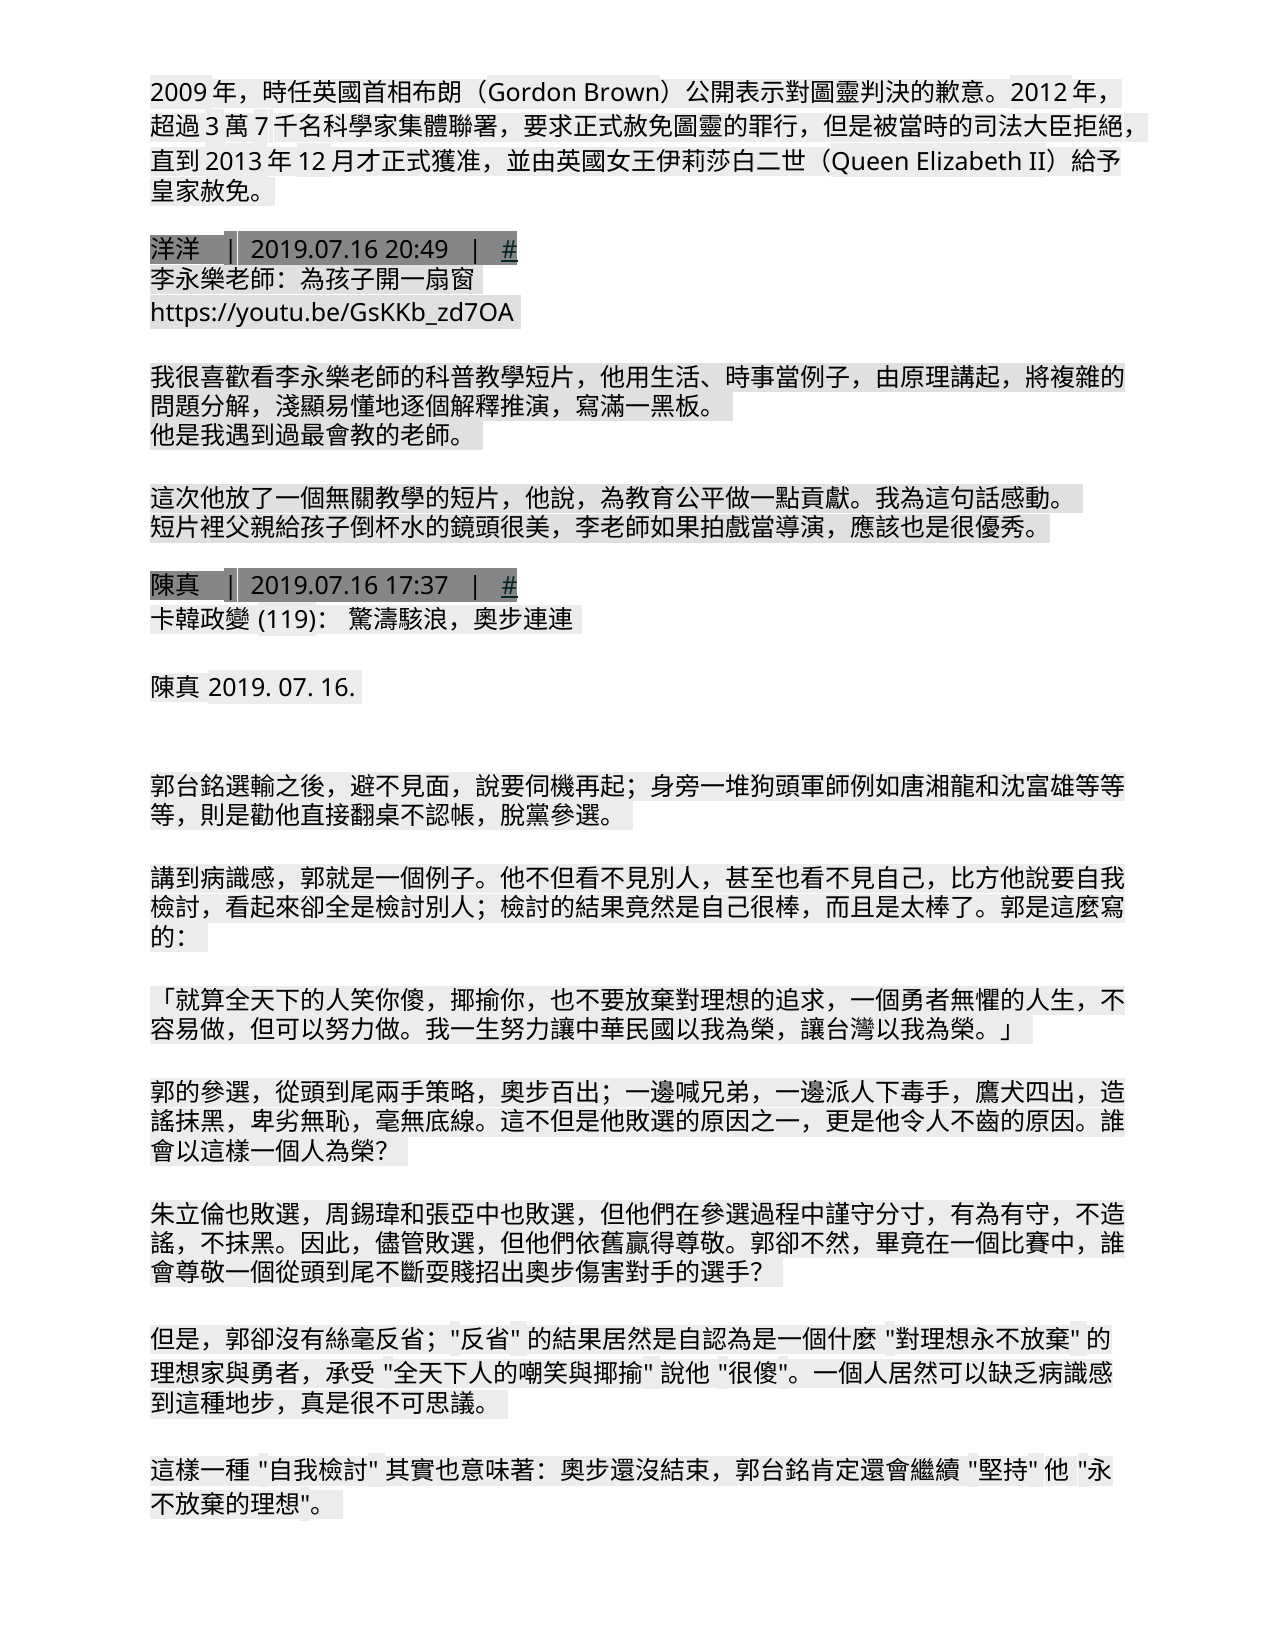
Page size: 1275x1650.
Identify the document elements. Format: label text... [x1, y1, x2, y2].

text 洋洋 | 2019.07.16 20:49 | # [150, 231, 1125, 265]
text 李永樂老師：為孩子開一扇窗 https://youtu.be/GsKKb_zd7OA 我很喜歡看李永樂老師的科普教學短片，他用生活、時事當例子，由原理講起，將複雜的問題分解，淺顯易懂地逐個解釋推演，寫滿一黑板。 他是我遇到過最會教的老師。 這次他放了一個無關教學的短片，他說，為教育公平做一點貢獻。我為這句話感動。 短片裡父親給孩子倒杯水的鏡頭很美，李老師如果拍戲當導演，應該也是很優秀。 [150, 265, 1125, 543]
text 1997年，來到英國求學，事先花了幾千元買了一台相當沉重的打字機，準備寫論文用。那時候，電腦已經發明了，而且也有了email，但我還不太會使用；一部份是出於排斥科技的心理，畢竟從九零年代起，我連電話都幾乎不用了 (太過於侵略性)，何況什麼 email。 第一次聽說email這玩意兒是在大約1996年，當時腦海閃過的第一個疑問是：郵票要貼哪？ 直到大約1999年春天，我才被迫屈服於科技時代，開始心不甘情不願地使用 email。在這之前，學校老師跟我連繫都是透過室內電話傳真，要不就是實體信件。要是可以回到飛鴿傳書的年代，我會很樂意養兩隻鴿子幫我送信。 至於網路搜尋，那更是21世紀後才學會的事了。我還記得第一次跟我提到google的人，是一位劍橋認識的好朋友，應該稱得上是個數學天才。 雖然個人 "科技使用史" 相當落後，但我卻從1998年就開始研究 AI (人工智慧)，包括相關之認知科學及神經生物學，特別是有關 AI 的哲學部份及 Philosophy of Mind，更是下過一番苦工夫。1999年，寫了篇 "AI與維根斯坦" 的論文。 那個年代， AI並不流行，甚至還有點冷門。我所就讀的劍橋國王學院 (King's College) 之電腦室，取名就叫做 Turing Room，因為Alan Turing 也是隸屬這所學院。不過，直到上個世紀末， Turing 仍不為人所知。 他死了將近半個世紀，人們方才意識到他的重要性。生前，像個醜聞那般存在；自殺死後，隨即消失於人們的記憶之外。十多年前，隨著 AI 的興起，Turing 也才重新回到人們的記憶之中，如今卻已無人不知無人不曉，儼然一個新世紀的啟蒙者。 20年前，也就是1999年的某一個並不特別的夜裏，秋夜依舊寒涼，不知道為什麼，卻突然想到Turing，於是就憑著記憶，隨手給他寫了篇文章，叫做 "危險的實驗—Alan Turing 的故事"。其實，打動我心者，並非他的思想與成就，而是他的無辜與沉默；總的來說，是他異類般孤獨的存在，讓人悲從中來。 Turing念數學系，但他同時也是維根斯坦的學生，因為維根斯坦的哲學重心，如他自己所說，就是數學哲學；他當時在劍橋開了一門課，叫做 "數學的基礎"，Turing就是其中一位學生。 AI如今紅紅火火，人人朗朗上口，連一個島內選舉都 AI、AI、AI個不停。但是AI真有那麼偉大而重要嗎？某個意義上，我是很不以為然的。至於如何個不以為然，就沒法細說了；也許可以用維根斯坦在 "Philosophical Investigations" 卷頭語所引用的一段話來表達。那段話出自19世紀初一位奧地利劇作家 Johann Nestroy的一個劇本。那段話是這麼說的： "進步之本質，就在於它看起來總是比實際上還偉大。" 那到底是偉大還是不偉大？當然沒個準則。我是覺得一點都不偉大。 一直到現在，我的抽屜裏都還放著一堆稿紙捨不得丟，二十多年了，全已泛黃。以前寫文章，都是一格一格慢慢爬，爬滿了一頁，就是600個字。有時一星期就要寫掉一兩隻原子筆。後來，有了電腦，寫東西比以前快上好幾倍，但是快沒有用，寫出來的東西並沒有更好，說不定還更爛。 以前，等待一封信的往返，動輒幾星期或幾個月。現在呢，光是一天就能收到好幾百封，甚至上千。可是，人與人的溝通與感情有比較好嗎？一點也沒有，甚至更加疏遠，誤解更甚。我倒寧可飛鴿傳書千里，稀有、緩慢卻很真實。 若要說科技帶來便利，其實也談不上。過去人們花在寫信回信的時間非常少，頂多一個月寫上兩、三封信，現在一般人卻幾乎是無時無刻浸泡在無謂的文字往返與垃圾資訊大海中，人們的世界卻更小，理解力更差，人與人之間離得更遠。 現在的人沒有手機應該會活不下去，但是以前的人不也一樣活得好好的？到底科技進步是怎麼個進步法，恐怕只是一種錯覺。人還是一樣是人，一樣的人性，一樣的悲歡，一樣的孤獨。 ================== 危險的實驗—Alan Turing 的故事 陳真 1999. 11. 25. 「毒液浸透蘋果，讓沉睡般的死亡也隨之穿透。」（Dip the apple in the brew. Let the sleeping death seep through.） 這是「白雪公主和七個小矮人」中巫婆吟唱的歌；1939年，Alan Turing 結束他在普林斯敦尚未完成的博士論文回到劍橋，急切地趕到地方電影院看這齣戲。據說他對這首「巫婆之歌」印象深刻，經常學唱。傳記作者以其信函遺物，指出他早藏死志。不管是否如此，15年後，Turing 總算自己演了這一幕—在他每天睡前習慣要吃的蘋果上沾了氰化物，結束短暫的一生（1912-1954）。 這只不過是發生在四十多年前的往事，書上各種景物描繪，對照眼前這個劍橋國王學院（King's College），可說毫無兩樣。往事歷歷，栩栩如生，聽起來卻像個童話故事；不需動用任何形容詞，都能感受此事哀傷。 Turing 是數理邏輯學者，後人尊稱他是「電腦之父」。但我相信，以其個性，大概不會喜歡這樣一個稱號。他同時也是最早提出「人工智慧」（Artificial Intelligence）概念的人。在他極其短暫、卻和英國社會格格不入的一生中，最風光的一件事，大概就是他系統性地解開希特勒陣營所發出的一連串關鍵密碼；許多人把盟軍打勝仗的功勞，歸給他神乎其技的解碼功力。 正確來說，Turing 並不是死於「毒蘋果」，而是死於「巫婆的詛咒」。1952 年，他工作完回家，發現家裏失竊，於是報警處理。這樣一個簡單的動作，不料卻投下死亡陰影。精明的警方趕至現場，立刻察覺他和另一位男士同住一房。於是，小偷沒抓到，他卻反而被警方逮捕了，罪名是「下流猥褻」（gross indecency）。 許多人相信，以他解開希特勒密碼的種種戰時功勳及劍橋教授身份，要擺脫這樣一個羞辱，其實輕而易舉，可是他卻不是那種會玩弄這類手腕的人。於是，經過一番司法折磨與羞辱，他被判了刑；更令他難堪的是，他被強制移送精神科接受荷爾蒙「治療」，以「調整」他對同性不該有的愛。 Turing 自小個性「古怪」，不修邊幅，從小就是班上最容易弄髒身體的人，全身上下經常到處沾滿墨汁；加上口吃，以及過度偏重興趣的不平衡學業表現，使他一直無法在強調「優雅」以及「均衡出色」的私立學校中和那些往往是權貴子弟的同學們發展出良好的人際關係。更糟的是，他似乎也不打算改變自己來適應團體。 Turing 沒有完成博士學位，但仍受聘於劍橋任教。母親一貫視他如小孩，彷彿永遠長不大，經常勸他要顧「形象」，叫他每天要整理頭髮、修指甲、刮鬍子，要有個學者的樣子。他的同事和朋友形容他「難以理解」、「不和體制妥協」，形容他深陷知識的探索卻似乎無一事當真，是個「謎」一樣的人物。劍橋國王學院「當局」也盡量「容忍」他在學院內種種不顧教授體面的「幼稚」行徑。 傳記作者說，在世人普遍誤解他的當時，或許還有那麼一把能藉以理解他的「鑰匙」存在。但是，作者感嘆，往事已矣，經過了這麼多年，這把能理解他的「鑰匙」如今似乎已不可尋。 Turing 雖然「怪」，據說有憂鬱傾向，言談之間經常談到有關死亡的話題，但他平時其實相當開朗，同性戀官司的恥辱，卻給了他重重一擊。長期的賀爾蒙藥物強制「治療」，更使他長跑健將的體格出現許多異樣，比如他形容自己「竟然長出了乳房」。 種種身心打擊，使他比往日更加埋首研究，彷彿要以工作來埋葬自己，每天花十幾個小時在研究工作上。可是，研究工作並不怎麼順利，學術上並沒有做出什麼成績，周圍一些同事，形容他是「一團黑色笑話」。 1954 年 6 月 7號，他和往常一樣，睡前吃了一顆蘋果，自此長眠。此一自殺事件，查無他殺嫌疑，於是很快就結了案。Turing 有關於「心靈」(mind) 的思想，被他的老師羅素推崇為「具有深沉的哲學意涵」，卻在他自殺死後二、三十年才逐漸為學界所重視。在當時，他的死，雖然在熟人之間引起一陣八卦議論，但很快就被遺忘，世人也不再對這一團「黑色笑話」感興趣。 只是，讓朋友和家人納悶的是，他為什麼要在「這個時候」自殺呢？災難已逐漸遠離，令人難堪的「心理治療」和「賀爾蒙治療」也早已結束一年，為何此時才自殺？而且，他面對災難挫折時所表現出來的氣度和勇氣，顯然不像是個會自殺的人。 沒有任何徵兆，沒有任何遺言，Turing 就這樣走了。他固執的媽媽於是舉了許多例子，說他從小喜歡做各種「危險的實驗」，經常釀禍，堅信這不是自殺，堅信這只是一場「實驗意外」。不過，很顯然Turing 是故意讓這個「意外」發生。就像睡覺一樣，Turing躺在床上，沒有留下片語隻字，安靜地離開了這個世界。 遺體迅速火化，只有母親、兄弟和一兩位朋友到場送別，沒有任何紀念儀式。世人對他的記憶，就和他的骨灰一樣，迅速隨風飄散。一直到最近幾年，英國社會似乎才突然「良心發現」曾經虧待了這樣一個真誠木訥的老實人。或者，更正確地說，英國社會似乎突然發現原來 Turing 的學術成就還真的蠻重要的，所以開始「紀念」起他來了。 我知道英國民間有一群人正打算向社會大眾募款，擇地建造銅像；國王學院也一直到去年（1998），才突然「心血來潮」，在以他命名的電腦室（Turing Room）樓梯口，掛上了他的肖像。 不管遲來的正義是不是正義，歷史似乎總是演著同樣的戲碼；人們總是無心或無能理解那些和絕大多數人不一樣的「少數心靈」或「弱勢者」，更不用說去善待他們了。唯有等到人去樓空，經過一段漫長歲月後，似乎才又在歷史灰燼裏頭尋找死者生前孤獨的身影。 Turing 是個自我道德感很強的人，真誠不做作，面對真實天性。即使社會道德不容，法律制裁當前，他依然不諱言自己是個同性戀者。唯一的例外是他不願對母親明講。年事已高的母親，也許終究無法明白究竟發生了什麼事。在她眼裏，Turing只不過是個「無可救藥、整天空思夢想的小孩子」（a hopelessly head-in-the-clouds child）。她一直認為，這小孩一定又是在玩什麼「危險的實驗」，因此才釀成意外。 Turing 經常寫信給母親，抱怨生活或工作上的各種挫折，比如抱怨他在劍橋所開的第一堂課，名稱與維根斯坦開的課一樣，都叫做「數學的基礎」；學期一開始沒多久，學生竟然全部退選，無人感興趣。他與母親無話不談，包括談他最喜歡的玩偶泰迪熊。在一封家書中，他透露自己長期過著「孤獨隱士」般的生活。 我努力想拋開所謂「天才」的「故事感」，想把它還原成每個人生命深處或多或少都會有的那一份難以言喻的美麗與哀愁。我一直相信，唯有這樣的看待方式，才是Turing 所渴望的；或許也唯有如此，才能尋回傳記作者所說的那一把能藉以通向他心靈世界的「失落的鑰匙」。 羅曼羅蘭有句話這麼說：「只要有一雙真誠的眼睛陪我們哭泣，我們就沒有白白為生命受苦。」Turing 幽魂有知，我希望他不要再感孤單，因為我們彷彿已能理解他的真情，不只是他的，還有眾人的。 ==================== 英國天才數學家、「電腦之父」圖靈登上50英鎊新鈔 風傳媒 廖綉玉 2019年7月16日 圖片請看：https://bit.ly/2xNd8jv 英國央行「英格蘭銀行」總裁卡尼15日宣布，英國天才數學家、圖靈從一份近1千名科學家的清單中脫穎而出，將成為50英鎊塑膠新鈔人物，這個決定也承認了他協助英國政府破解納粹德國密碼系統的貢獻及戰後因同性戀身分遭受迫害的影響。這個版本的新鈔將於2021年流通。 去年11月，英格蘭銀行（Bank of England）請民眾提名一位科學家成為50英鎊新鈔人物。英格蘭銀行收到了22萬7299份提名，其中989位被提名者符合資格，決選名單為12人，英格蘭銀行總裁卡尼（Mark Carney）做出最終決定。 這個50英鎊新鈔的設計還反映了圖靈（Alan Turing）的作品。它具有二進位碼的自動收報機紙帶，說明他的生日（1912年6月23日），並描繪他用來協助破解納粹德國密碼系統「恩尼格瑪」（Enigma）的解碼機「炸彈」（Bombe）。新鈔上面還有圖靈在1949年給英國《泰晤士報》（The Times）的一段話：「這只是將來之事的預示，也只是將來之事的影子。」 英格蘭銀行並讚譽圖靈帶來的科學貢獻及他對社會的影響，卡尼則表示：「圖靈是傑出的數學家，他的工作對我們現在的生活產生了巨大的影響。圖靈是電腦科學與人工智慧之父，也是戰爭英雄，他的貢獻廣泛，並開創了新局。他是巨人，許多人現在站在他的肩膀上。」 圖靈是電腦科學與人工智慧之父 同性戀身分讓他飽受迫害 圖靈出生於英國倫敦，從小就表現出他的天才，特別是對數字和智力遊戲著迷。1934年，圖靈從劍橋大學國王學院（King's College, Cambridge）畢業，1936年發表論文《論可計算數及其在判定問題上的應用》（On Computable Numbers, with an Application to the Entscheidungsproblem），並在文中提出被稱為「圖靈機」（Turing machine）的抽象計算模型，這個計算模型為現代電腦、電腦科學及計算理論奠下數學基礎。 1939年，圖靈被英國皇家海軍招募，協助英國情報單位破解納粹德國的密碼系統「恩尼格瑪」，被認為是協助英國打贏二戰的一大功臣。 戰後，圖靈在《心智》（Mind）期刊發表了〈計算機器與智能〉時，提出了「圖靈測試」（Turing test）。圖靈開宗明義提出一個問題：「機器能不能思考？」，並設計了一套被他稱之為「模仿遊戲」（Imitation Game）的測試方法，而這項理論成為人類理解「人工智慧」的基礎。 16歲的圖靈。(wikipedia/public domain) 檢視相片 1950年代，同性戀在英國被視為罪行與疾病。1952年，圖靈因「明顯的猥褻和性顛倒行為」罪名遭到警方逮捕，他的同性戀身分被公開後，圖靈在社會上遭到歧視，不僅失去在英國政府通訊總部（GCHQ）的工作，甚至被當局禁止出國，他在二戰的貢獻也因為性傾向而不受官方承認。1954年，他因食用浸過氰化物溶液的蘋果而死 2009年，時任英國首相布朗（Gordon Brown）公開表示對圖靈判決的歉意。2012年，超過3萬7千名科學家集體聯署，要求正式赦免圖靈的罪行，但是被當時的司法大臣拒絕，直到2013年12月才正式獲准，並由英國女王伊莉莎白二世（Queen Elizabeth II）給予皇家赦免。 [150, 75, 1125, 206]
text 卡韓政變 (119)： 驚濤駭浪，奧步連連 陳真 2019. 07. 16. 郭台銘選輸之後，避不見面，說要伺機再起；身旁一堆狗頭軍師例如唐湘龍和沈富雄等等等，則是勸他直接翻桌不認帳，脫黨參選。 講到病識感，郭就是一個例子。他不但看不見別人，甚至也看不見自己，比方他說要自我檢討，看起來卻全是檢討別人；檢討的結果竟然是自己很棒，而且是太棒了。郭是這麼寫的： 「就算全天下的人笑你傻，揶揄你，也不要放棄對理想的追求，一個勇者無懼的人生，不容易做，但可以努力做。我一生努力讓中華民國以我為榮，讓台灣以我為榮。」 郭的參選，從頭到尾兩手策略，奧步百出；一邊喊兄弟，一邊派人下毒手，鷹犬四出，造謠抹黑，卑劣無恥，毫無底線。這不但是他敗選的原因之一，更是他令人不齒的原因。誰會以這樣一個人為榮？ 朱立倫也敗選，周錫瑋和張亞中也敗選，但他們在參選過程中謹守分寸，有為有守，不造謠，不抹黑。因此，儘管敗選，但他們依舊贏得尊敬。郭卻不然，畢竟在一個比賽中，誰會尊敬一個從頭到尾不斷耍賤招出奧步傷害對手的選手？ 但是，郭卻沒有絲毫反省；"反省" 的結果居然是自認為是一個什麼 "對理想永不放棄" 的理想家與勇者，承受 "全天下人的嘲笑與揶揄" 說他 "很傻"。一個人居然可以缺乏病識感到這種地步，真是很不可思議。 這樣一種 "自我檢討" 其實也意味著：奧步還沒結束，郭台銘肯定還會繼續 "堅持" 他 "永不放棄的理想"。 舊國民黨搞選舉，主要靠兩張票，一是買票，一是做票。民進黨則青出於藍，兩票之外還多了一步，那就是奧步。在台灣，選舉奧步始終相當有效，這也是為什麼奧步在這島上永難絕跡的原因，甚且不但推陳出新，越來越無恥。 可以預見的是：往後這半年，肯定是驚濤駭浪，奧步連連。特別是綠營，那才是奧步天王，無所不用其極；美國也毫無疑問將會刻意挑起兩岸爭端，來幫綠營打選戰。 選舉勝負是次要的，重要的是：不管是誰，韓國瑜也一樣，任何人只要使用齷齪手段，都應該被唾棄。手段的正當性遠比結果更重要。 我看那些支持綠營或柯文哲、郭台銘的人，總覺得令人很難以置信，為何會有人在一場比賽中卻根本不在乎作弊與耍詐甚至栽贓抹黑下毒手？如果手段的正當性根本不重要，那何必選舉？這樣一種比賽看誰最下流最無恥的所謂民主選舉，究竟有何意義可言？ [150, 602, 1125, 1555]
text 陳真 | 2019.07.16 17:37 | # [150, 568, 1125, 602]
